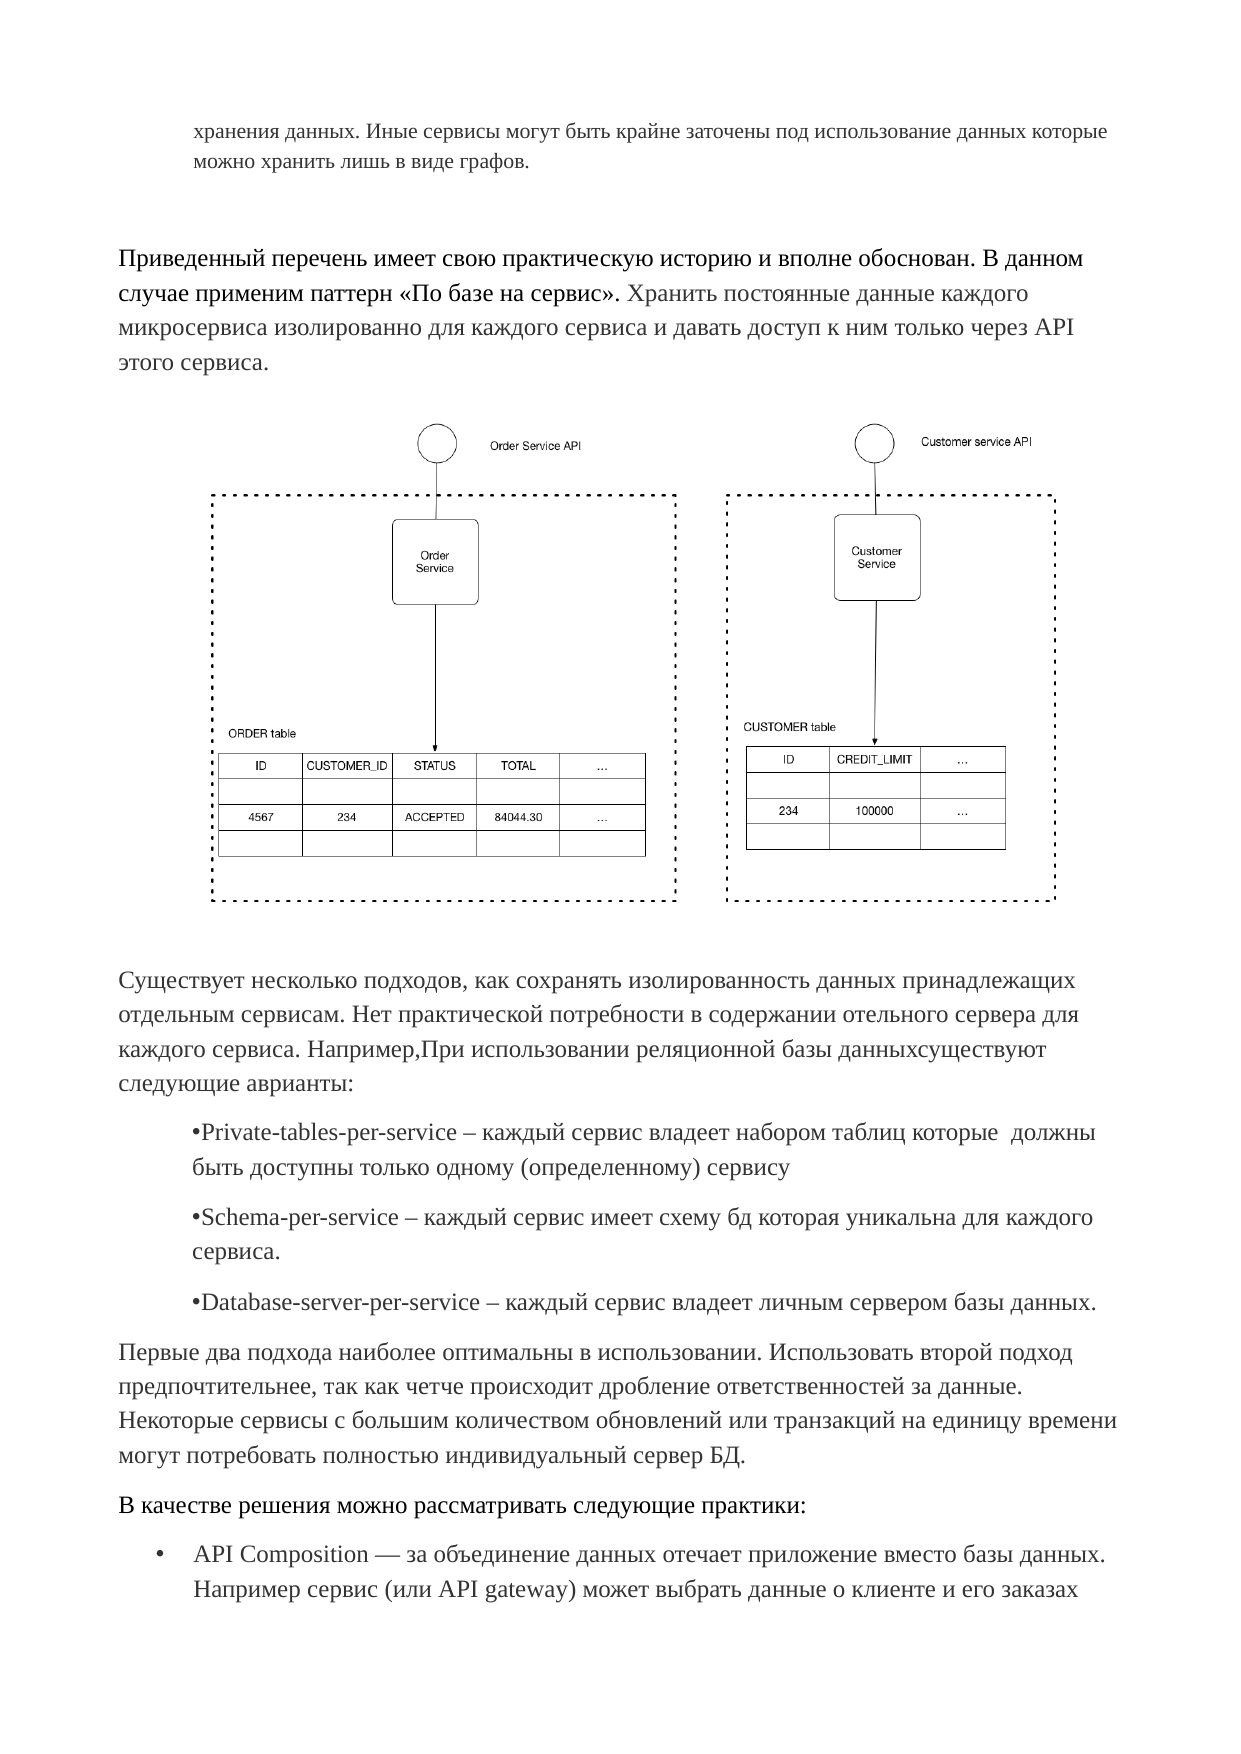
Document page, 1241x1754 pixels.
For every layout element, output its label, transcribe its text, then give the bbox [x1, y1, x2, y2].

text Существует несколько подходов, как сохранять изолированность данных принадлежащих отдельным сервисам. Нет практической потребности в содержании отельного сервера для каждого сервиса. Например,При использовании реляционной базы данныхсуществуют следующие аврианты: [118, 965, 1122, 1097]
list API Composition — за объединение данных отечает приложение вместо базы данных. Например сервис (или API gateway) может выбрать данные о клиенте и его заказах [156, 1539, 1122, 1602]
text Первые два подхода наиболее оптимальны в использовании. Использовать второй подход предпочтительнее, так как четче происходит дробление ответственностей за данные. Некоторые сервисы с большим количеством обновлений или транзакций на единицу времени могут потребовать полностью индивидуальный сервер БД. [118, 1337, 1122, 1469]
list Private-tables-per-service – каждый сервис владеет набором таблиц которые должны быть доступны только одному (определенному) сервису [118, 1117, 1122, 1181]
text В качестве решения можно рассматривать следующие практики: [118, 1490, 1122, 1519]
list Database-server-per-service – каждый сервис владеет личным сервером базы данных. [118, 1287, 1122, 1315]
text Приведенный перечень имеет свою практическую историю и вполне обоснован. В данном случае применим паттерн «По базе на сервис». Хранить постоянные данные каждого микросервиса изолированно для каждого сервиса и давать доступ к ним только через API этого сервиса. [118, 243, 1122, 377]
list хранения данных. Иные сервисы могут быть крайне заточены под использование данных которые можно хранить лишь в виде графов. [156, 118, 1122, 173]
list Schema-per-service – каждый сервис имеет схему бд которая уникальна для каждого сервиса. [118, 1202, 1122, 1265]
picture [203, 416, 1063, 909]
